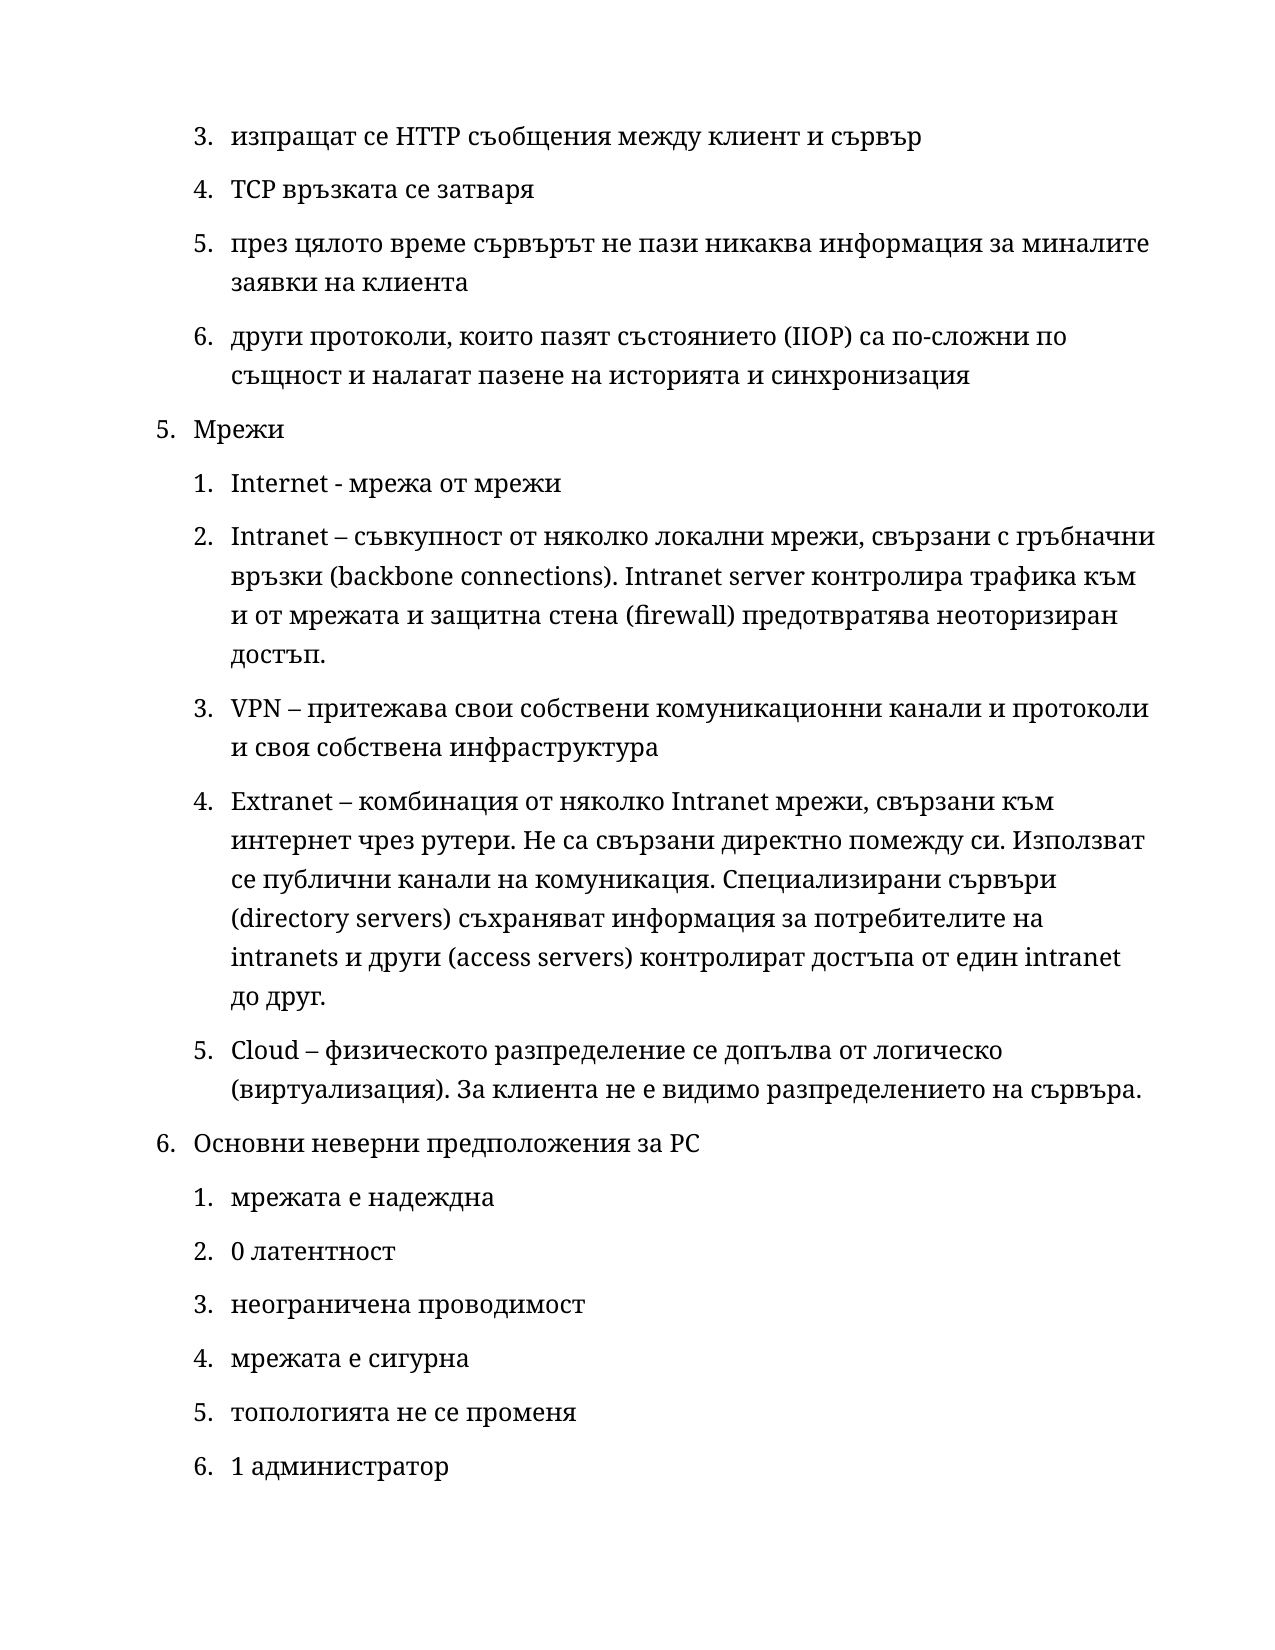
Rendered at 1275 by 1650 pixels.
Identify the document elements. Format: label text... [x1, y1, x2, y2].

list неограничена проводимост [193, 1287, 1157, 1321]
list Cloud – физическото разпределение се допълва от логическо (виртуализация). За клиента не е видимо разпределението на сървъра. [193, 1033, 1157, 1106]
list изпращат се HTTP съобщения между клиент и сървър [193, 118, 1157, 152]
list Мрежи [156, 411, 1157, 446]
list Extranet – комбинация от няколко Intranet мрежи, свързани към интернет чрез рутери. Не са свързани директно помежду си. Използват се публични канали на комуникация. Специализирани сървъри (directory servers) съхраняват информация за потребителите на intranets и други (access servers) контролират достъпа от един intranet до друг. [193, 783, 1157, 1013]
list мрежата е надеждна [193, 1179, 1157, 1213]
list топологията не се променя [193, 1394, 1157, 1428]
list Основни неверни предположения за РС [156, 1126, 1157, 1160]
list през цялото време сървърът не пази никаква информация за миналите заявки на клиента [193, 226, 1157, 299]
list Internet - мрежа от мрежи [193, 465, 1157, 499]
list други протоколи, които пазят състоянието (IIOP) са по-сложни по същност и налагат пазене на историята и синхронизация [193, 318, 1157, 392]
list 1 администратор [193, 1448, 1157, 1482]
list VPN – притежава свои собствени комуникационни канали и протоколи и своя собствена инфраструктура [193, 690, 1157, 763]
list Intranet – съвкупност от няколко локални мрежи, свързани с гръбначни връзки (backbone connections). Intranet server контролира трафика към и от мрежата и защитна стена (firewall) предотвратява неоторизиран достъп. [193, 519, 1157, 671]
list TCP връзката се затваря [193, 172, 1157, 206]
list мрежата е сигурна [193, 1341, 1157, 1375]
list 0 латентност [193, 1233, 1157, 1267]
